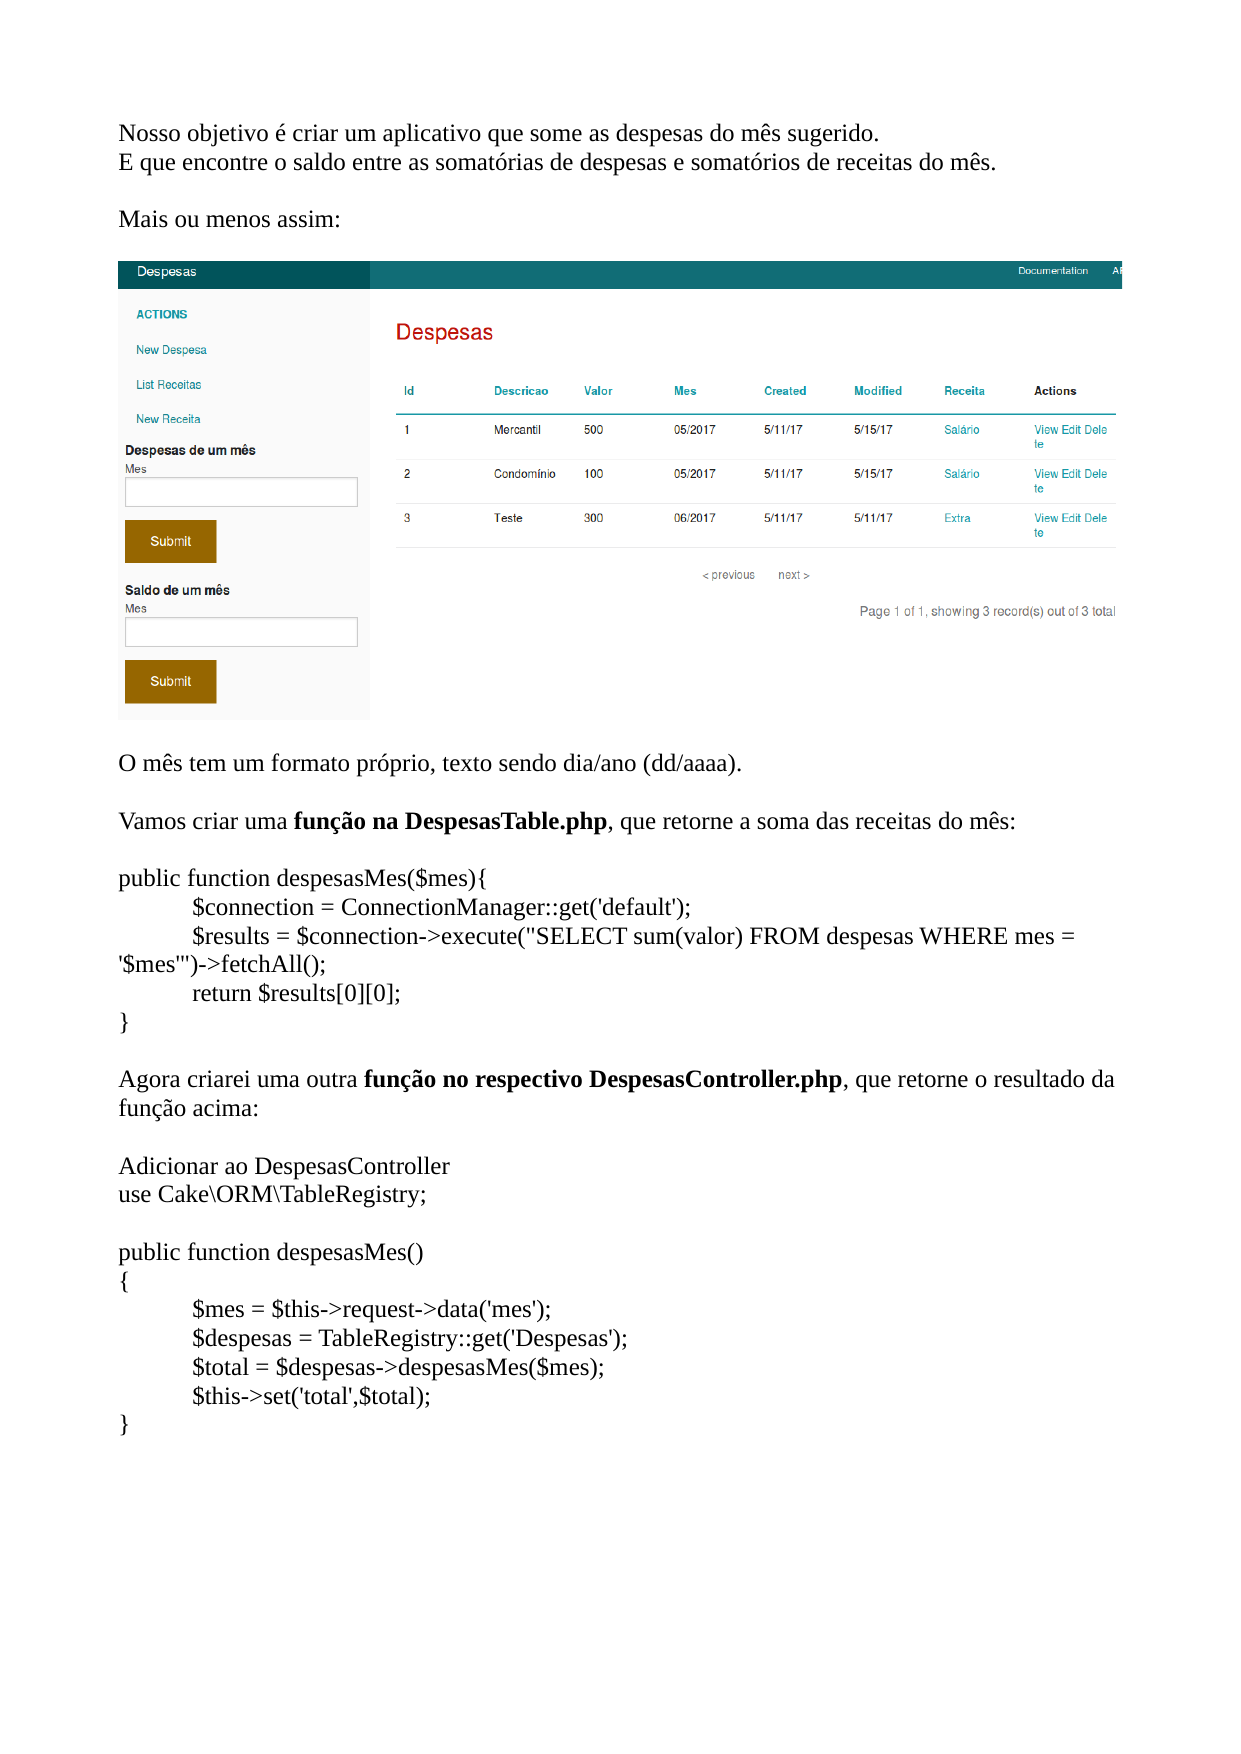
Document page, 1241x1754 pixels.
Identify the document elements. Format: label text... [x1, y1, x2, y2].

text Adicionar ao DespesasController [118, 1151, 1122, 1179]
text use Cake\ORM\TableRegistry; [118, 1179, 1122, 1208]
text Agora criarei uma outra função no respectivo DespesasController.php, que retorne o resultado da função acima: [118, 1064, 1122, 1122]
text } [118, 1007, 1122, 1036]
text E que encontre o saldo entre as somatórias de despesas e somatórios de receitas do mês. [118, 147, 1122, 176]
text public function despesasMes($mes){ [118, 863, 1122, 892]
text Nosso objetivo é criar um aplicativo que some as despesas do mês sugerido. [118, 118, 1122, 147]
text } [118, 1409, 1122, 1438]
text $connection = ConnectionManager::get('default'); [118, 892, 1122, 921]
text $total = $despesas->despesasMes($mes); [118, 1352, 1122, 1381]
text $despesas = TableRegistry::get('Despesas'); [118, 1323, 1122, 1352]
text $this->set('total',$total); [118, 1381, 1122, 1409]
text Mais ou menos assim: [118, 204, 1122, 233]
text $mes = $this->request->data('mes'); [118, 1294, 1122, 1323]
text { [118, 1266, 1122, 1294]
text return $results[0][0]; [118, 978, 1122, 1007]
text public function despesasMes() [118, 1237, 1122, 1266]
text Vamos criar uma função na DespesasTable.php, que retorne a soma das receitas do mês: [118, 806, 1122, 834]
text O mês tem um formato próprio, texto sendo dia/ano (dd/aaaa). [118, 748, 1122, 777]
picture [118, 261, 1123, 720]
text $results = $connection->execute("SELECT sum(valor) FROM despesas WHERE mes = '$mes'")->fetchAll(); [118, 921, 1122, 978]
